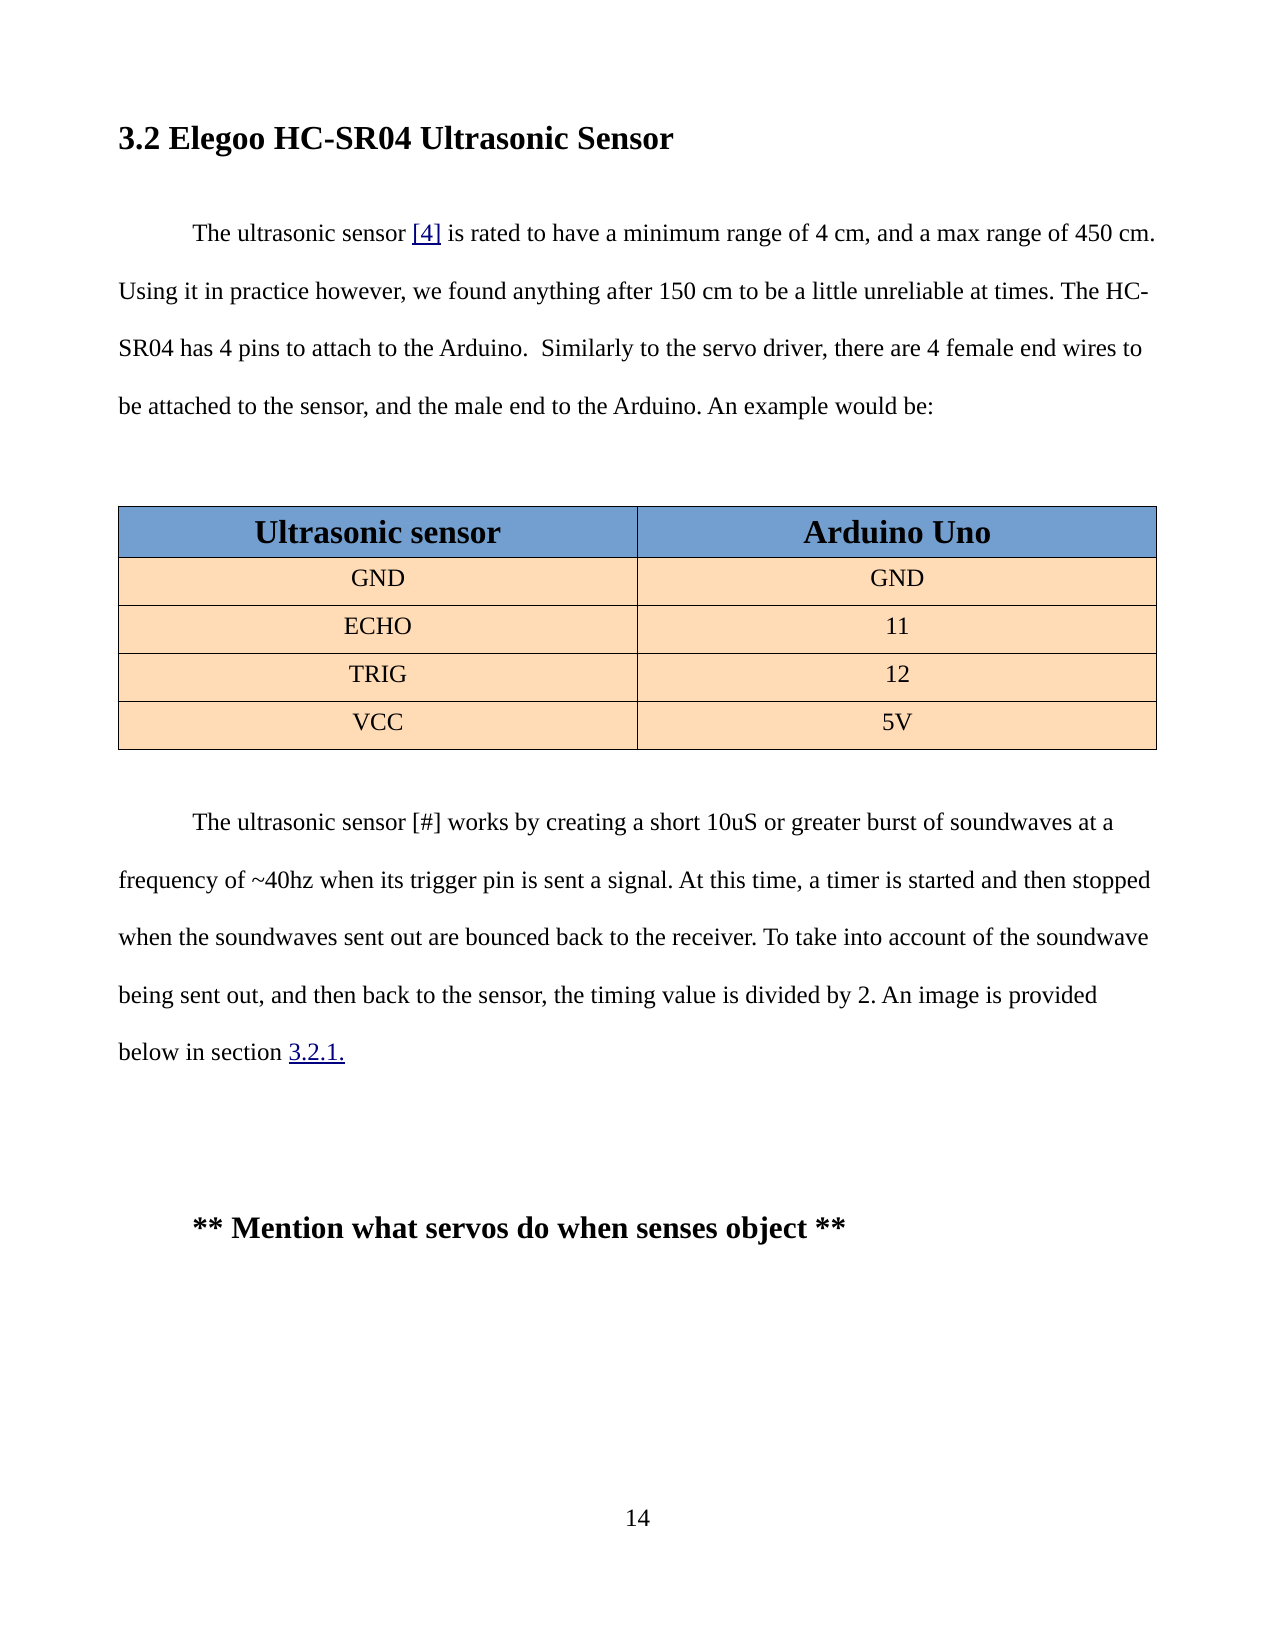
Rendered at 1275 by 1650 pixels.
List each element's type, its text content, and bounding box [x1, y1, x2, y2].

table_cell 5V [638, 702, 1156, 749]
table_cell GND [638, 558, 1156, 605]
text The ultrasonic sensor [#] works by creating a short 10uS or greater burst of soundwaves at a frequency of ~40hz when its trigger pin is sent a signal. At this time, a timer is started and then stopped when the soundwaves sent out are bounced back to the receiver. To take into account of the soundwave being sent out, and then back to the sensor, the timing value is divided by 2. An image is provided below in section 3.2.1. [118, 807, 1157, 1066]
table_cell ECHO [119, 606, 637, 653]
table_cell TRIG [119, 654, 637, 701]
table_cell 11 [638, 606, 1156, 653]
text ** Mention what servos do when senses object ** [118, 1210, 1157, 1246]
table_header Arduino Uno [638, 507, 1156, 557]
table_cell GND [119, 558, 637, 605]
text The ultrasonic sensor [4] is rated to have a minimum range of 4 cm, and a max range of 450 cm. Using it in practice however, we found anything after 150 cm to be a little unreliable at times. The HC-SR04 has 4 pins to attach to the Arduino. Similarly to the servo driver, there are 4 female end wires to be attached to the sensor, and the male end to the Arduino. An example would be: [118, 218, 1157, 419]
table_cell 12 [638, 654, 1156, 701]
table_header Ultrasonic sensor [119, 507, 637, 557]
table_cell VCC [119, 702, 637, 749]
subtitle 3.2 Elegoo HC-SR04 Ultrasonic Sensor [118, 118, 1157, 157]
